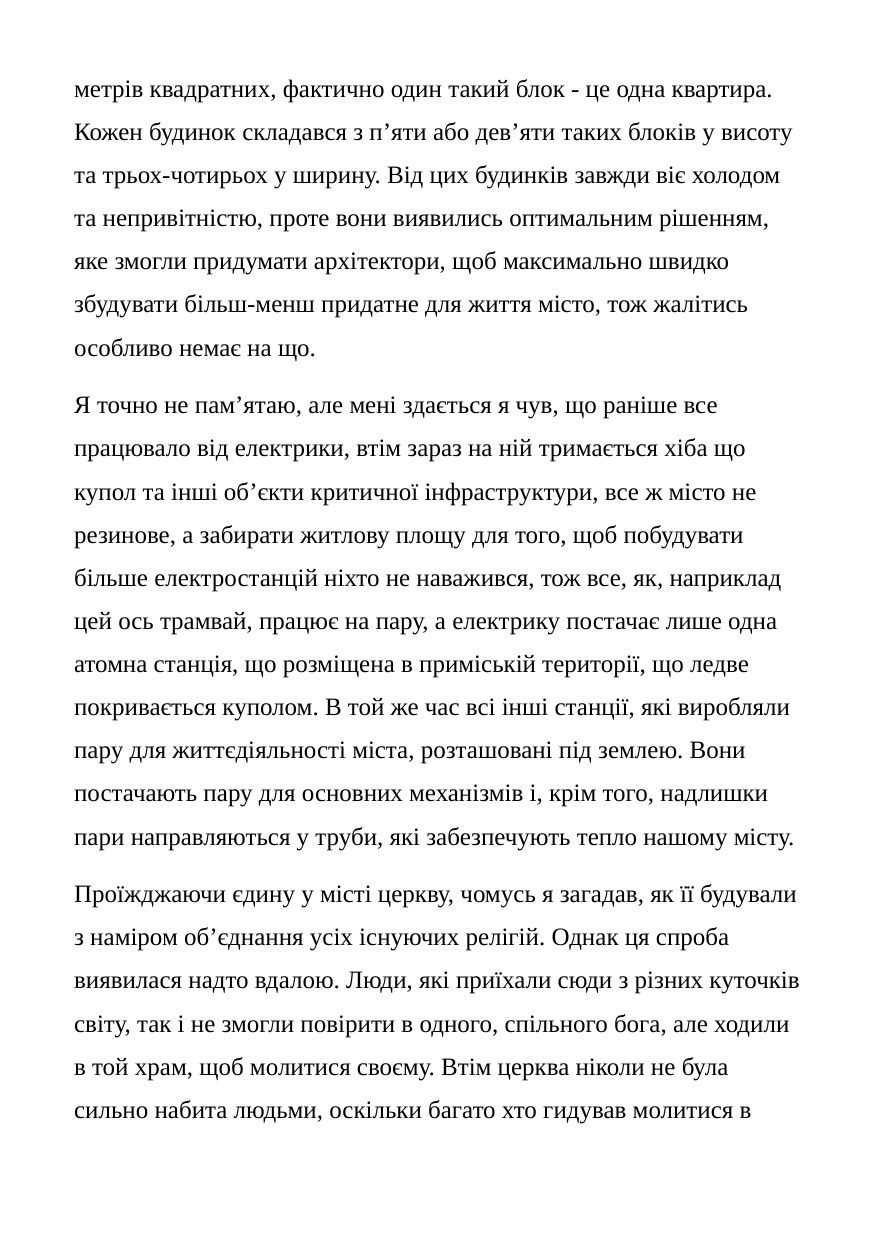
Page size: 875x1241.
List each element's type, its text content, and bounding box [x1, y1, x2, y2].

text Я точно не пам’ятаю, але мені здається я чув, що раніше все працювало від електрики, втім зараз на ній тримається хіба що купол та інші об’єкти критичної інфраструктури, все ж місто не резинове, а забирати житлову площу для того, щоб побудувати більше електростанцій ніхто не наважився, тож все, як, наприклад цей ось трамвай, працює на пару, а електрику постачає лише одна атомна станція, що розміщена в приміській території, що ледве покривається куполом. В той же час всі інші станції, які виробляли пару для життєдіяльності міста, розташовані під землею. Вони постачають пару для основних механізмів і, крім того, надлишки пари направляються у труби, які забезпечують тепло нашому місту. [74, 390, 800, 850]
text метрів квадратних, фактично один такий блок - це одна квартира. Кожен будинок складався з п’яти або дев’яти таких блоків у висоту та трьох-чотирьох у ширину. Від цих будинків завжди віє холодом та непривітністю, проте вони виявились оптимальним рішенням, яке змогли придумати архітектори, щоб максимально швидко збудувати більш-менш придатне для життя місто, тож жалітись особливо немає на що. [74, 74, 800, 361]
text Проїжджаючи єдину у місті церкву, чомусь я загадав, як її будували з наміром об’єднання усіх існуючих релігій. Однак ця спроба виявилася надто вдалою. Люди, які приїхали сюди з різних куточків світу, так і не змогли повірити в одного, спільного бога, але ходили в той храм, щоб молитися своєму. Втім церква ніколи не була сильно набита людьми, оскільки багато хто гидував молитися в [74, 879, 800, 1124]
